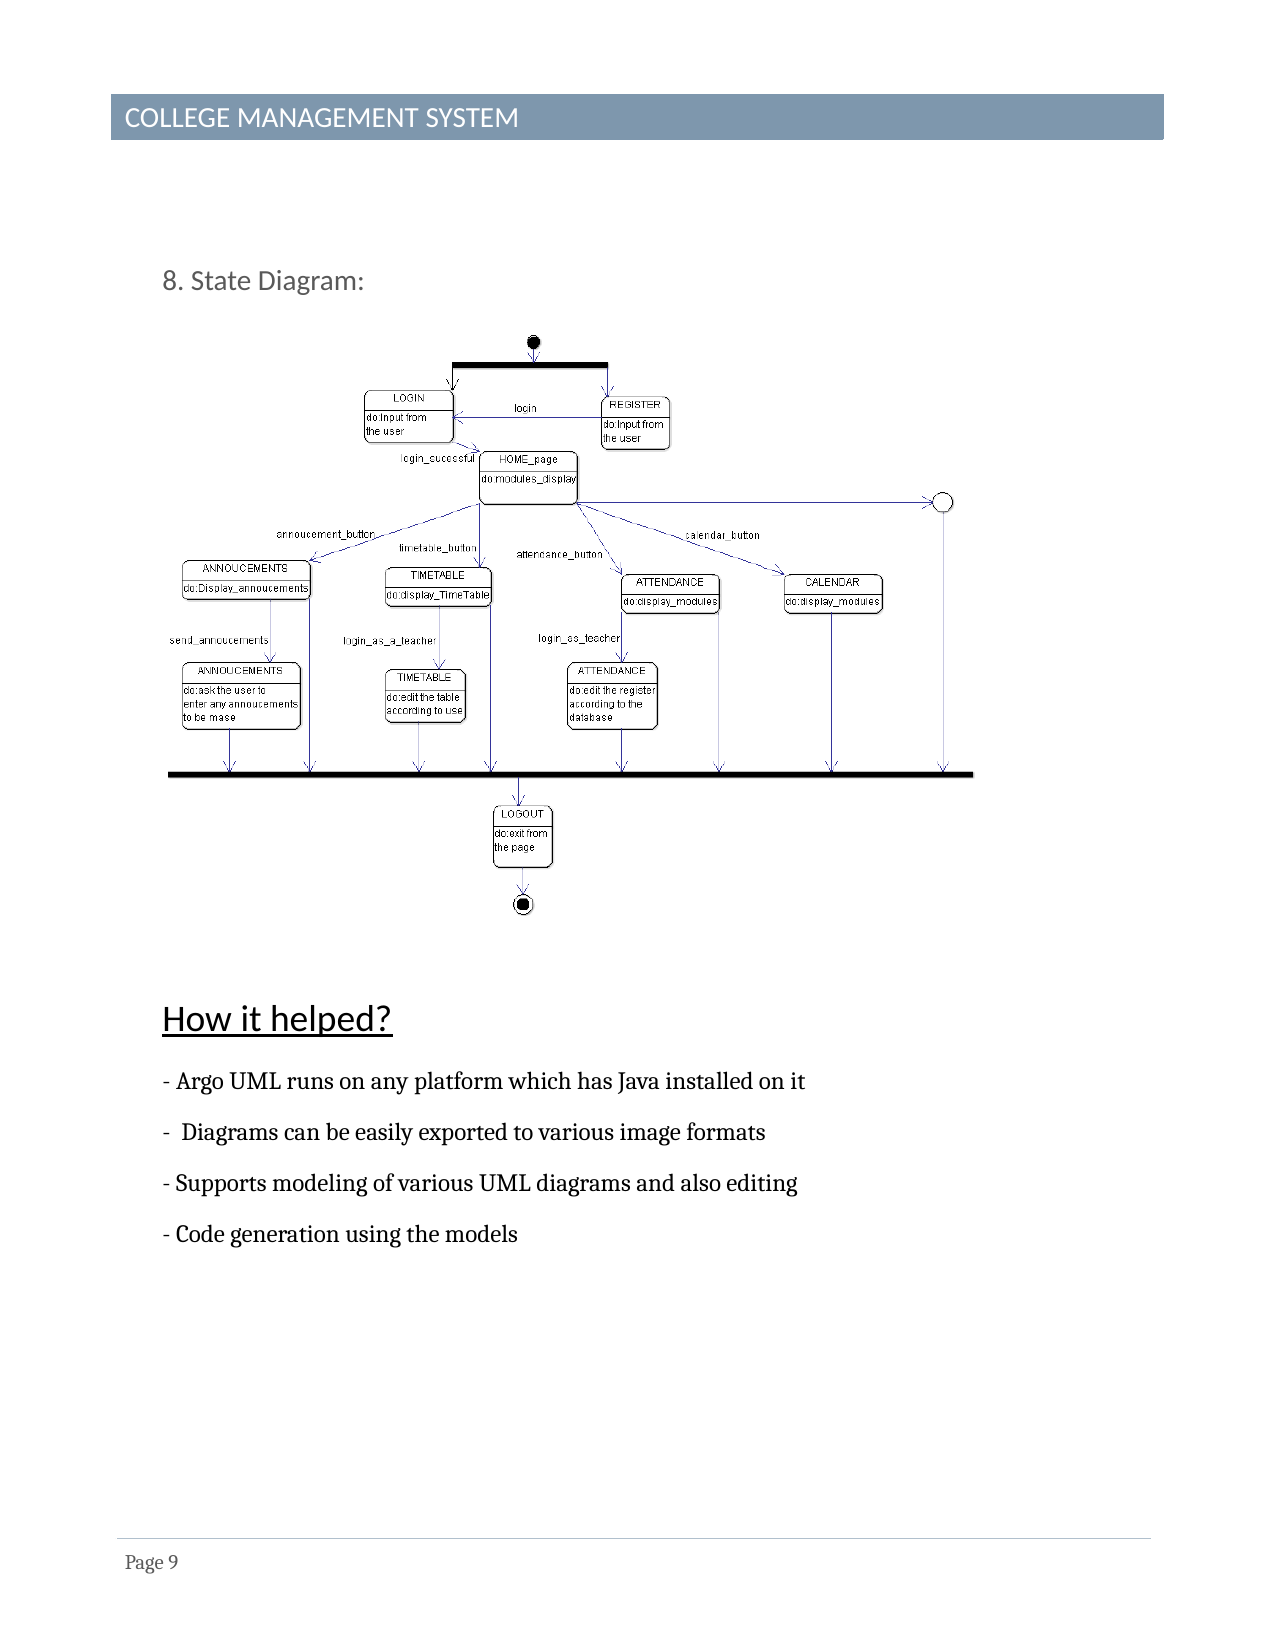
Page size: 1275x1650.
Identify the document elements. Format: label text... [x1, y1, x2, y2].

picture [162, 326, 998, 929]
text - Diagrams can be easily exported to various image formats [162, 1118, 1113, 1147]
text - Code generation using the models [162, 1220, 1113, 1249]
text - Argo UML runs on any platform which has Java installed on it [162, 1067, 1113, 1096]
text - Supports modeling of various UML diagrams and also editing [162, 1169, 1113, 1198]
text 8. State Diagram: [162, 262, 1113, 298]
text How it helped? [162, 995, 1113, 1041]
